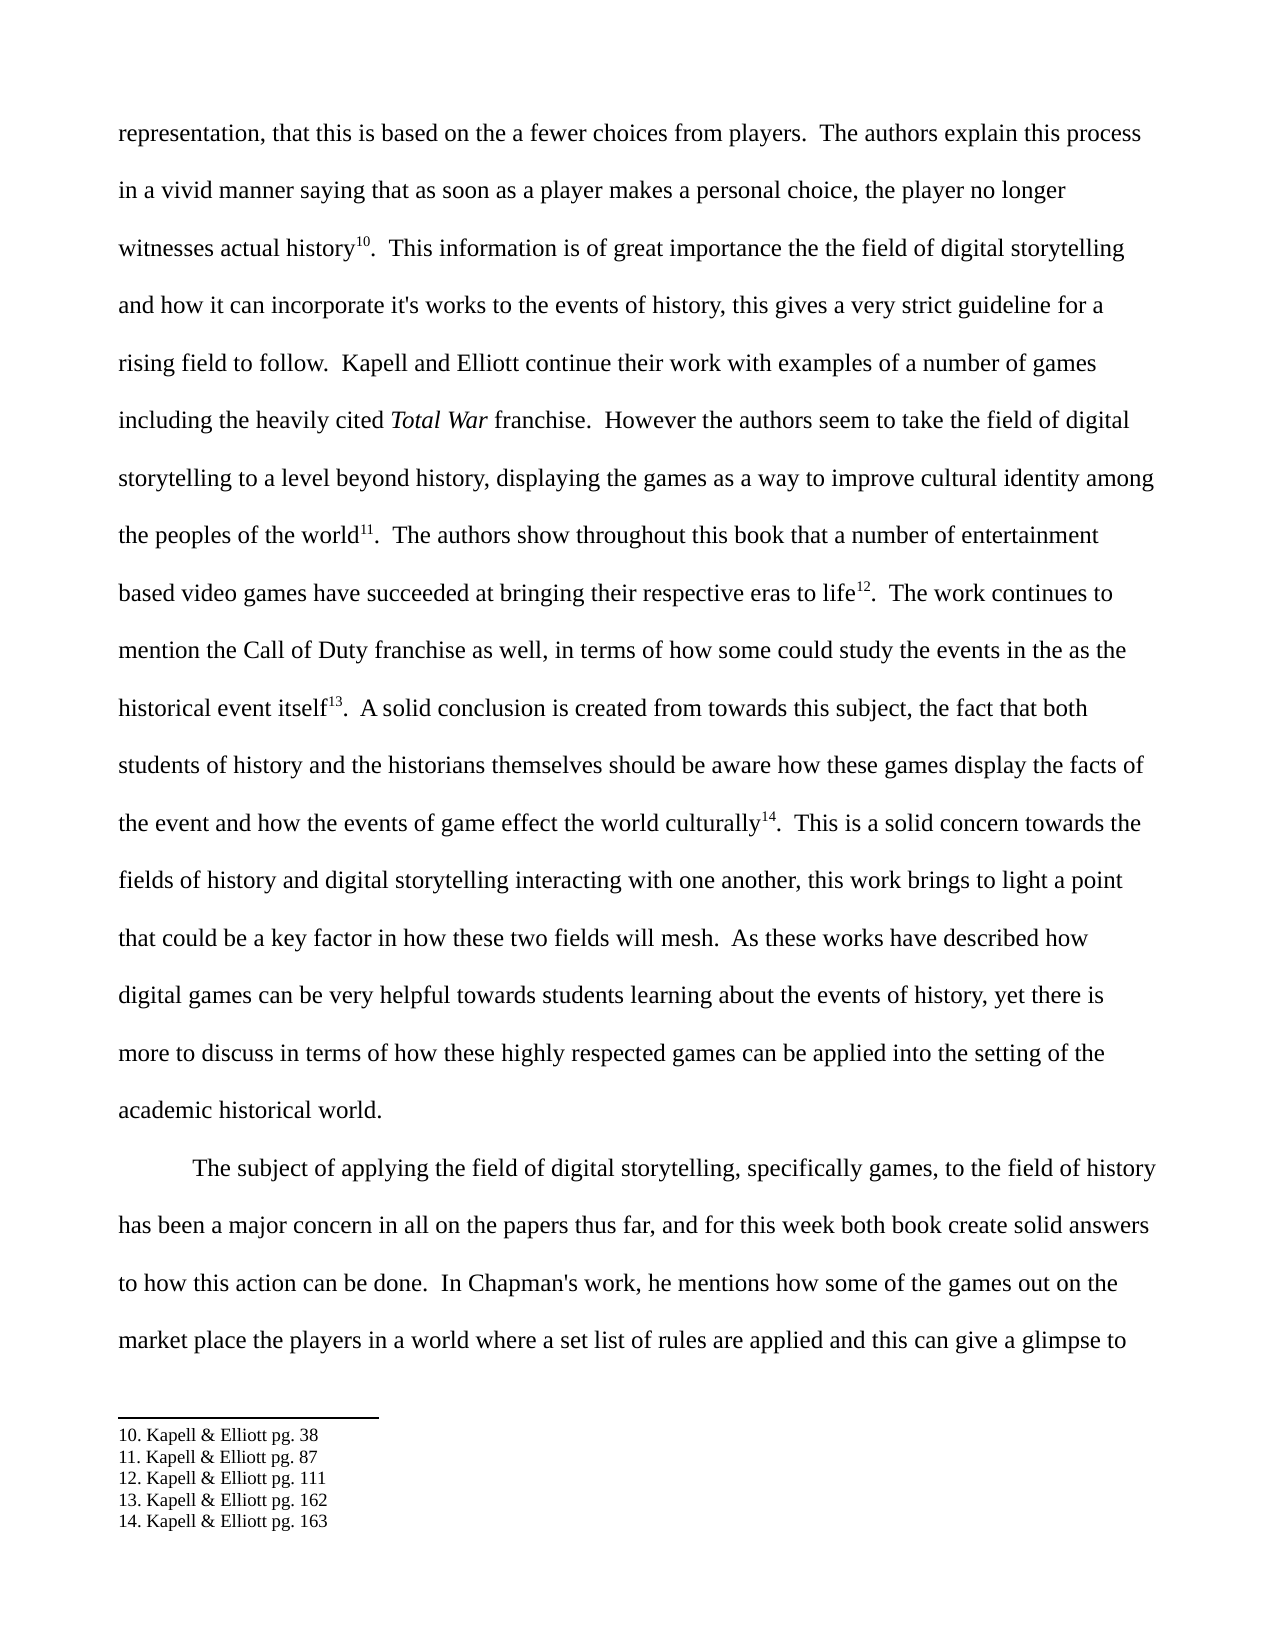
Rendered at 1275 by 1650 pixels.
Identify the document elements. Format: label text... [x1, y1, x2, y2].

text . Kapell & Elliott pg. 162 [118, 1489, 1157, 1510]
text . Kapell & Elliott pg. 111 [118, 1467, 1157, 1489]
text . Kapell & Elliott pg. 87 [118, 1446, 1157, 1467]
text . Kapell & Elliott pg. 163 [118, 1510, 1157, 1532]
text . Kapell & Elliott pg. 38 [118, 1424, 1157, 1446]
text representation, that this is based on the a fewer choices from players. The authors explain this process in a vivid manner saying that as soon as a player makes a personal choice, the player no longer witnesses actual history. This information is of great importance the the field of digital storytelling and how it can incorporate it's works to the events of history, this gives a very strict guideline for a rising field to follow. Kapell and Elliott continue their work with examples of a number of games including the heavily cited Total War franchise. However the authors seem to take the field of digital storytelling to a level beyond history, displaying the games as a way to improve cultural identity among the peoples of the world. The authors show throughout this book that a number of entertainment based video games have succeeded at bringing their respective eras to life. The work continues to mention the Call of Duty franchise as well, in terms of how some could study the events in the as the historical event itself. A solid conclusion is created from towards this subject, the fact that both students of history and the historians themselves should be aware how these games display the facts of the event and how the events of game effect the world culturally. This is a solid concern towards the fields of history and digital storytelling interacting with one another, this work brings to light a point that could be a key factor in how these two fields will mesh. As these works have described how digital games can be very helpful towards students learning about the events of history, yet there is more to discuss in terms of how these highly respected games can be applied into the setting of the academic historical world. [118, 118, 1157, 1124]
text The subject of applying the field of digital storytelling, specifically games, to the field of history has been a major concern in all on the papers thus far, and for this week both book create solid answers to how this action can be done. In Chapman's work, he mentions how some of the games out on the market place the players in a world where a set list of rules are applied and this can give a glimpse to [118, 1153, 1157, 1354]
